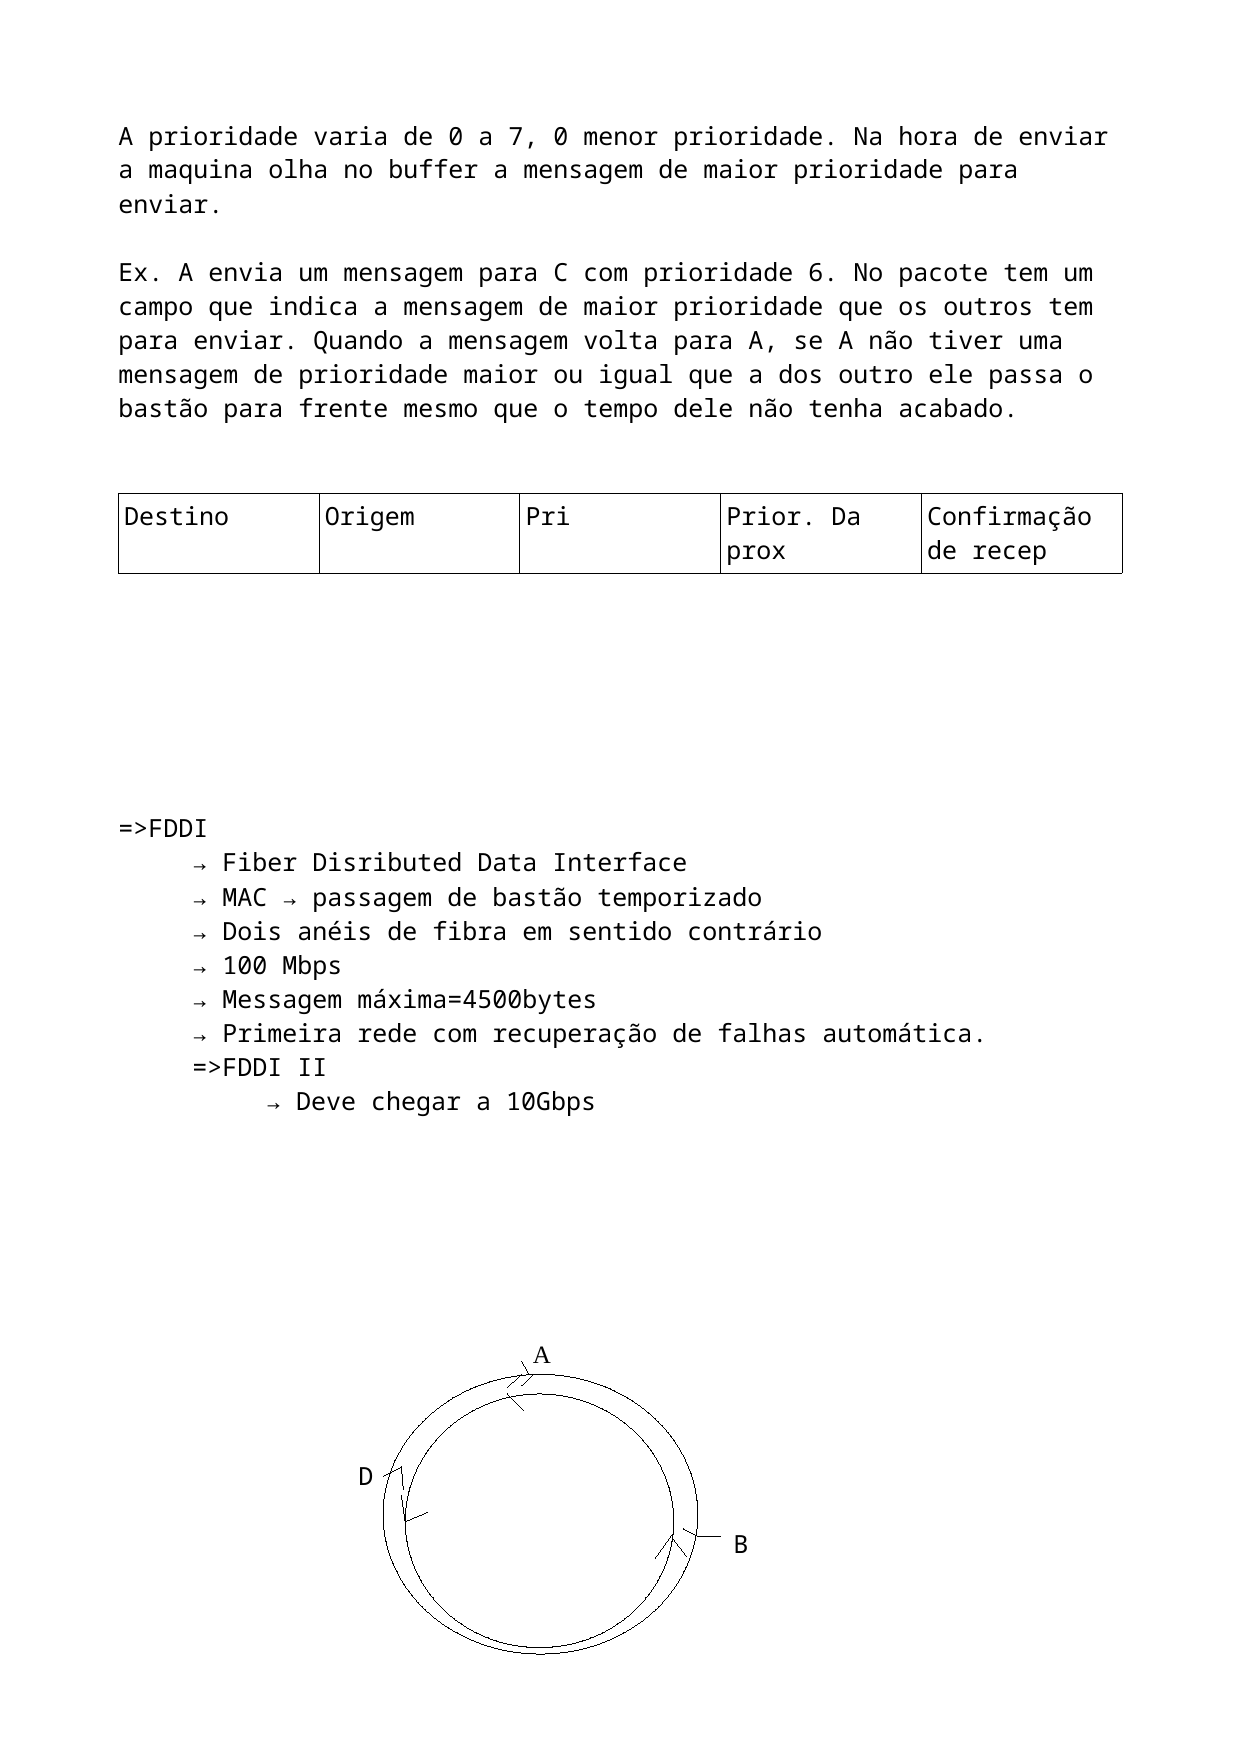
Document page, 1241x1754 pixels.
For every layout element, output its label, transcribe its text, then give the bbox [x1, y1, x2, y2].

text A prioridade varia de 0 a 7, 0 menor prioridade. Na hora de enviar a maquina olha no buffer a mensagem de maior prioridade para enviar. [118, 118, 1122, 220]
text → Fiber Disributed Data Interface [118, 845, 1122, 879]
text D [118, 1458, 395, 1492]
text =>FDDI II [118, 1049, 1122, 1083]
text =>FDDI [118, 811, 1122, 845]
text → Primeira rede com recuperação de falhas automática. [118, 1015, 1122, 1049]
text [686, 1458, 1122, 1492]
text → Deve chegar a 10Gbps [118, 1083, 1122, 1118]
table_header Prior. Da prox [721, 494, 921, 572]
table_header Confirmação de recep [922, 494, 1122, 572]
text B [690, 1526, 1122, 1560]
text → MAC → passagem de bastão temporizado [118, 879, 1122, 913]
table_header Destino [119, 494, 319, 572]
text → Messagem máxima=4500bytes [118, 981, 1122, 1015]
table_header Pri [520, 494, 720, 572]
text [118, 1526, 391, 1560]
text → 100 Mbps [118, 947, 1122, 981]
table_header Origem [320, 494, 519, 572]
text → Dois anéis de fibra em sentido contrário [118, 913, 1122, 947]
text Ex. A envia um mensagem para C com prioridade 6. No pacote tem um campo que indica a mensagem de maior prioridade que os outros tem para enviar. Quando a mensagem volta para A, se A não tiver uma mensagem de prioridade maior ou igual que a dos outro ele passa o bastão para frente mesmo que o tempo dele não tenha acabado. [118, 254, 1122, 425]
